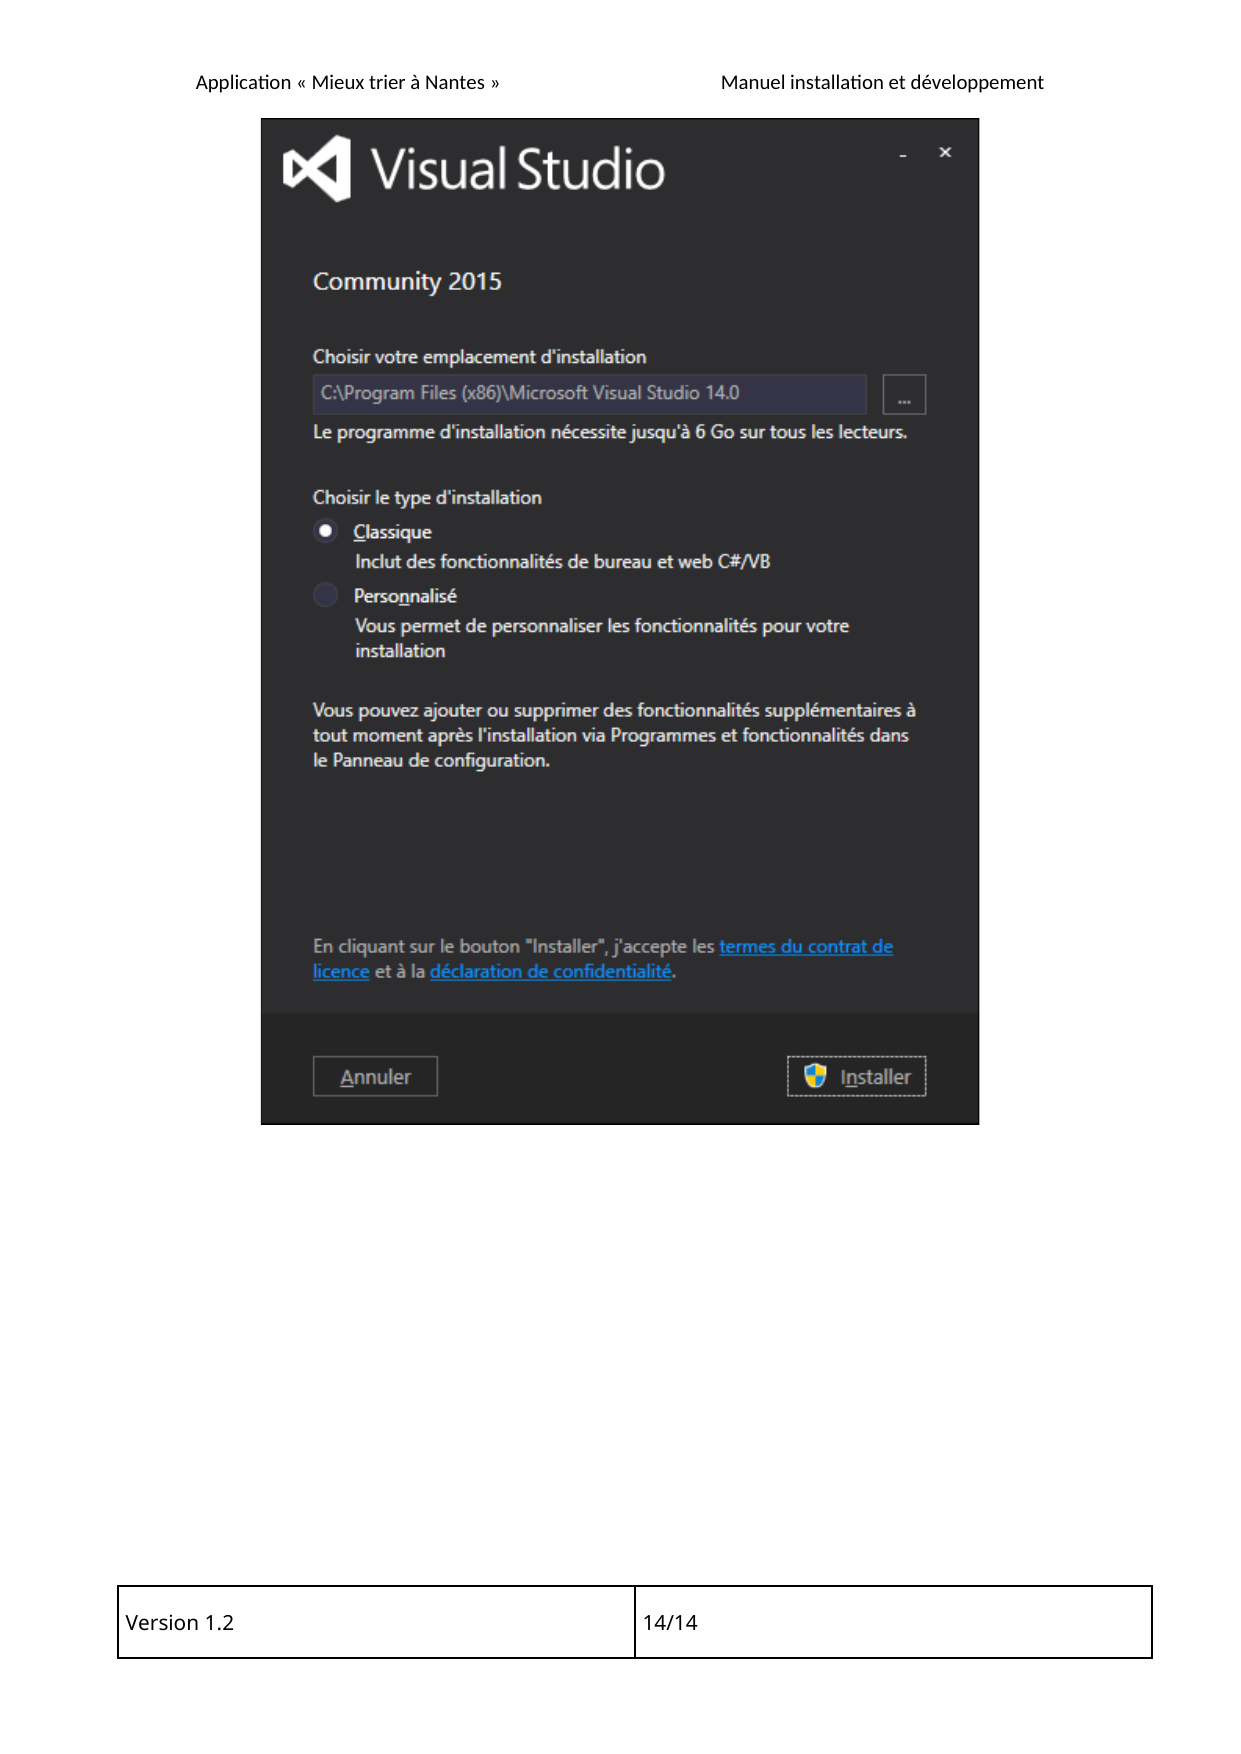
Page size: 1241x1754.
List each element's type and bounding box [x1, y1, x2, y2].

picture [260, 118, 980, 1125]
